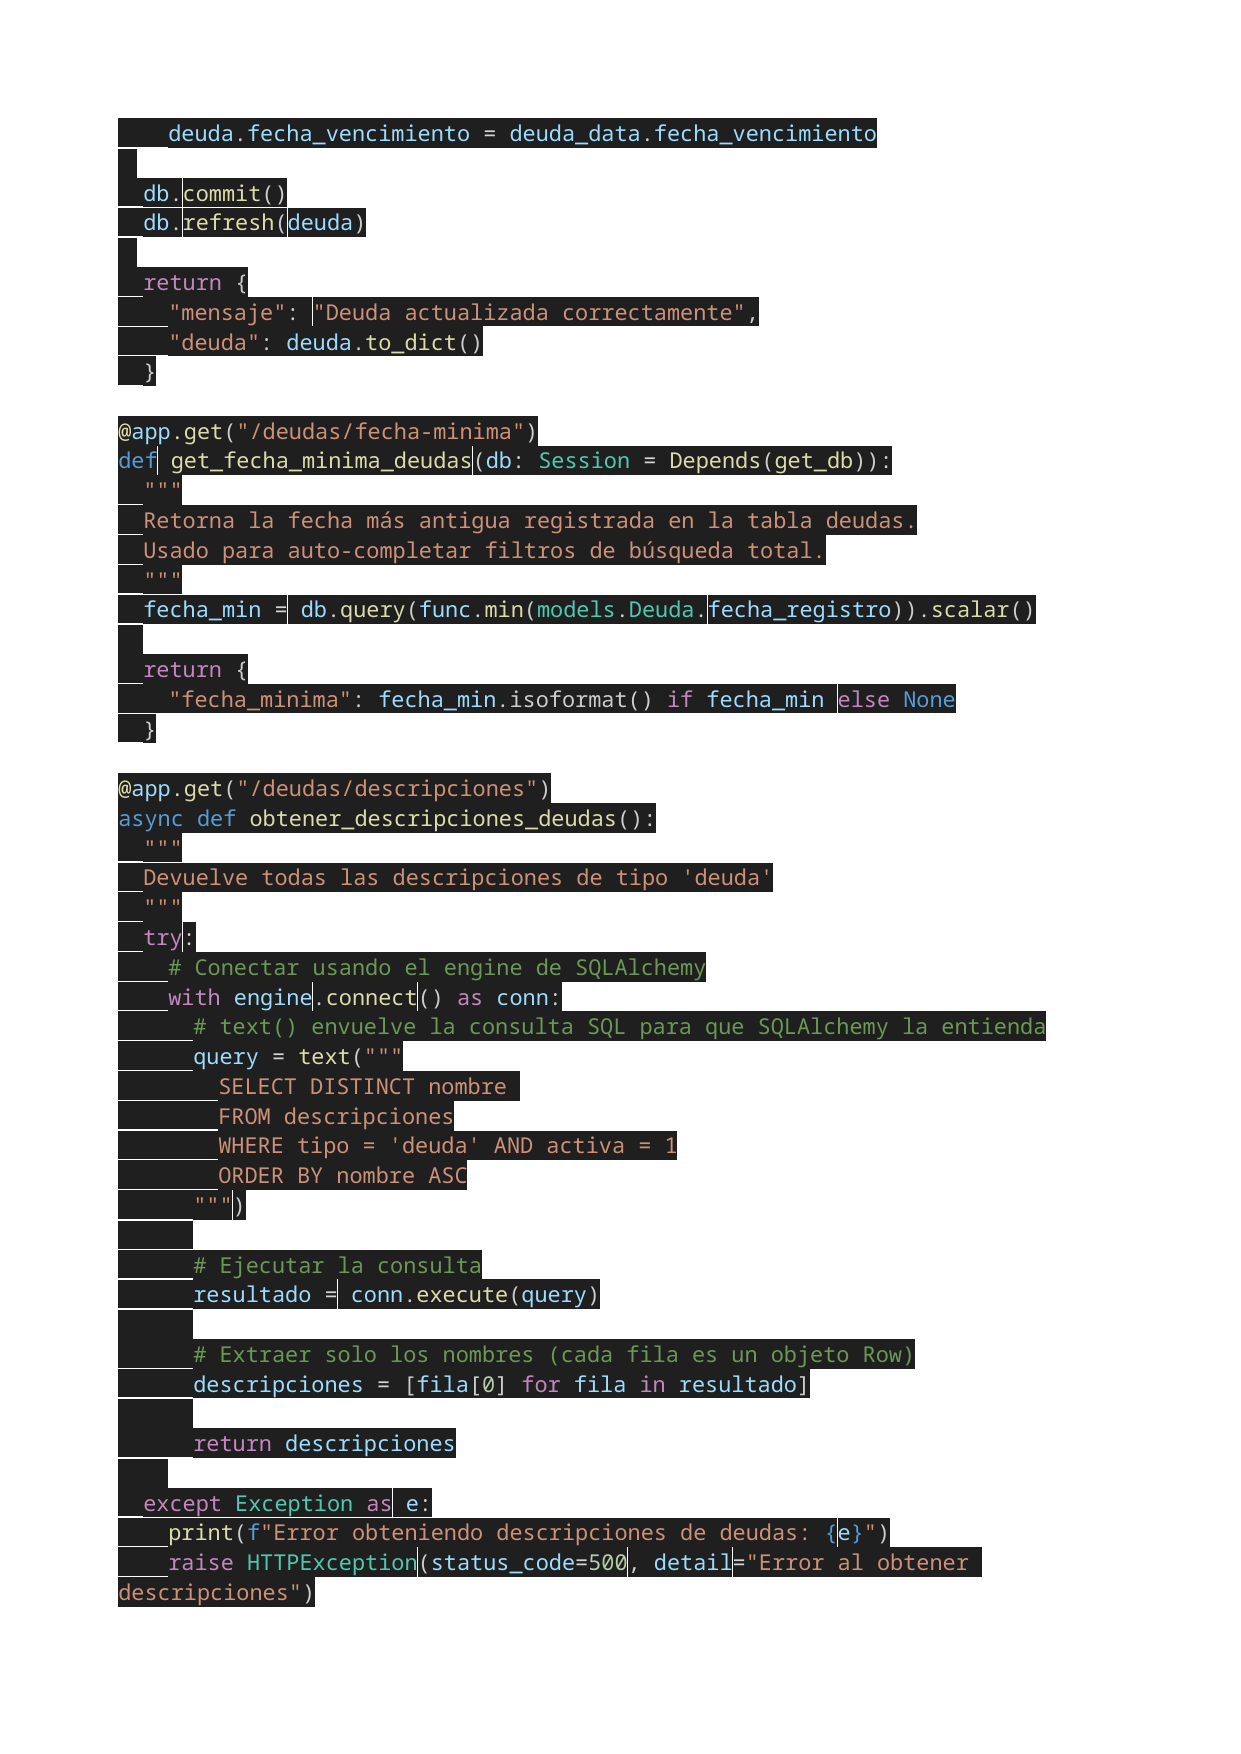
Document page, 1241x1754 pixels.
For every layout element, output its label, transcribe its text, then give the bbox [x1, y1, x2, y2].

text """ [118, 892, 1122, 922]
text except Exception as e: [118, 1488, 1122, 1517]
text "fecha_minima": fecha_min.isoformat() if fecha_min else None [118, 684, 1122, 713]
text deuda.fecha_vencimiento = deuda_data.fecha_vencimiento [118, 118, 1122, 148]
text @app.get("/deudas/descripciones") [118, 773, 1122, 803]
text WHERE tipo = 'deuda' AND activa = 1 [118, 1131, 1122, 1160]
text return descripciones [118, 1428, 1122, 1458]
text } [118, 356, 1122, 386]
text Usado para auto-completar filtros de búsqueda total. [118, 535, 1122, 565]
text # text() envuelve la consulta SQL para que SQLAlchemy la entienda [118, 1011, 1122, 1041]
text """ [118, 475, 1122, 505]
text query = text(""" [118, 1041, 1122, 1071]
text db.refresh(deuda) [118, 207, 1122, 237]
text resultado = conn.execute(query) [118, 1279, 1122, 1309]
text return { [118, 654, 1122, 684]
text "mensaje": "Deuda actualizada correctamente", [118, 297, 1122, 326]
text return { [118, 267, 1122, 297]
text FROM descripciones [118, 1101, 1122, 1131]
text @app.get("/deudas/fecha-minima") [118, 416, 1122, 446]
text print(f"Error obteniendo descripciones de deudas: {e}") [118, 1517, 1122, 1547]
text # Ejecutar la consulta [118, 1249, 1122, 1279]
text # Extraer solo los nombres (cada fila es un objeto Row) [118, 1339, 1122, 1369]
text async def obtener_descripciones_deudas(): [118, 803, 1122, 833]
text """) [118, 1190, 1122, 1220]
text ORDER BY nombre ASC [118, 1160, 1122, 1190]
text } [118, 713, 1122, 743]
text raise HTTPException(status_code=500, detail="Error al obtener descripciones") [118, 1547, 1122, 1607]
text try: [118, 922, 1122, 952]
text Devuelve todas las descripciones de tipo 'deuda' [118, 862, 1122, 892]
text Retorna la fecha más antigua registrada en la tabla deudas. [118, 505, 1122, 535]
text descripciones = [fila[0] for fila in resultado] [118, 1369, 1122, 1398]
text """ [118, 833, 1122, 862]
text "deuda": deuda.to_dict() [118, 326, 1122, 356]
text with engine.connect() as conn: [118, 982, 1122, 1011]
text def get_fecha_minima_deudas(db: Session = Depends(get_db)): [118, 446, 1122, 475]
text SELECT DISTINCT nombre [118, 1071, 1122, 1101]
text """ [118, 565, 1122, 594]
text db.commit() [118, 178, 1122, 207]
text fecha_min = db.query(func.min(models.Deuda.fecha_registro)).scalar() [118, 594, 1122, 624]
text # Conectar usando el engine de SQLAlchemy [118, 952, 1122, 982]
